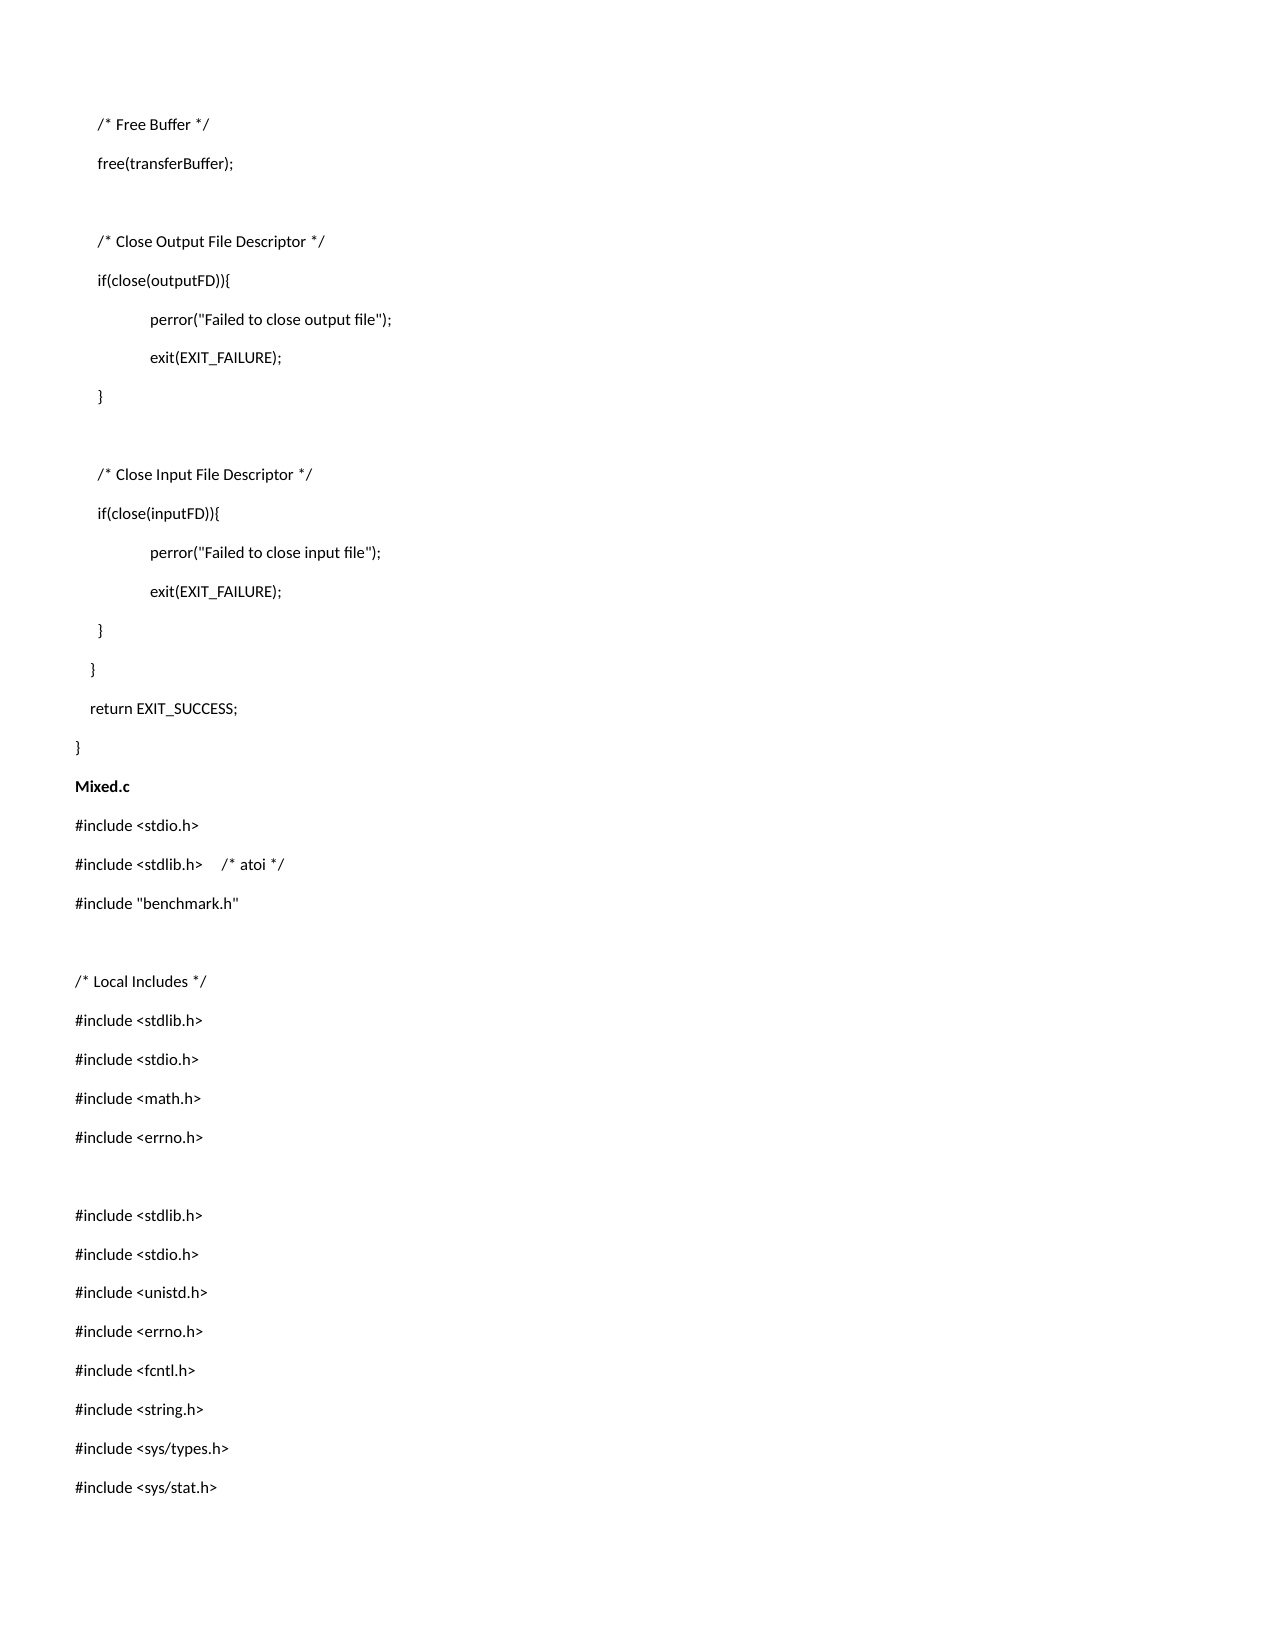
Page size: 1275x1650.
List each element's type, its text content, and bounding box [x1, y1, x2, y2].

text exit(EXIT_FAILURE); [75, 581, 1200, 602]
text } [75, 659, 1200, 680]
text return EXIT_SUCCESS; [75, 698, 1200, 719]
text #include <errno.h> [75, 1127, 1200, 1147]
text } [75, 387, 1200, 407]
text /* Local Includes */ [75, 971, 1200, 991]
text #include <stdlib.h> /* atoi */ [75, 854, 1200, 874]
text exit(EXIT_FAILURE); [75, 348, 1200, 368]
text #include <stdio.h> [75, 815, 1200, 836]
text #include <errno.h> [75, 1322, 1200, 1342]
text #include <stdlib.h> [75, 1205, 1200, 1225]
text /* Close Output File Descriptor */ [75, 231, 1200, 251]
text #include <unistd.h> [75, 1283, 1200, 1303]
text #include <string.h> [75, 1399, 1200, 1420]
text #include <stdlib.h> [75, 1010, 1200, 1030]
text if(close(inputFD)){ [75, 503, 1200, 524]
text #include <sys/stat.h> [75, 1477, 1200, 1498]
text /* Free Buffer */ [75, 114, 1200, 134]
text } [75, 620, 1200, 641]
text perror("Failed to close output file"); [75, 309, 1200, 329]
text #include <math.h> [75, 1088, 1200, 1108]
text /* Close Input File Descriptor */ [75, 464, 1200, 485]
text #include <stdio.h> [75, 1049, 1200, 1069]
text #include <stdio.h> [75, 1244, 1200, 1264]
text Mixed.c [75, 776, 1200, 797]
text #include <fcntl.h> [75, 1361, 1200, 1381]
text #include "benchmark.h" [75, 893, 1200, 913]
text } [75, 737, 1200, 758]
text if(close(outputFD)){ [75, 270, 1200, 290]
text perror("Failed to close input file"); [75, 542, 1200, 563]
text #include <sys/types.h> [75, 1438, 1200, 1459]
text free(transferBuffer); [75, 153, 1200, 173]
